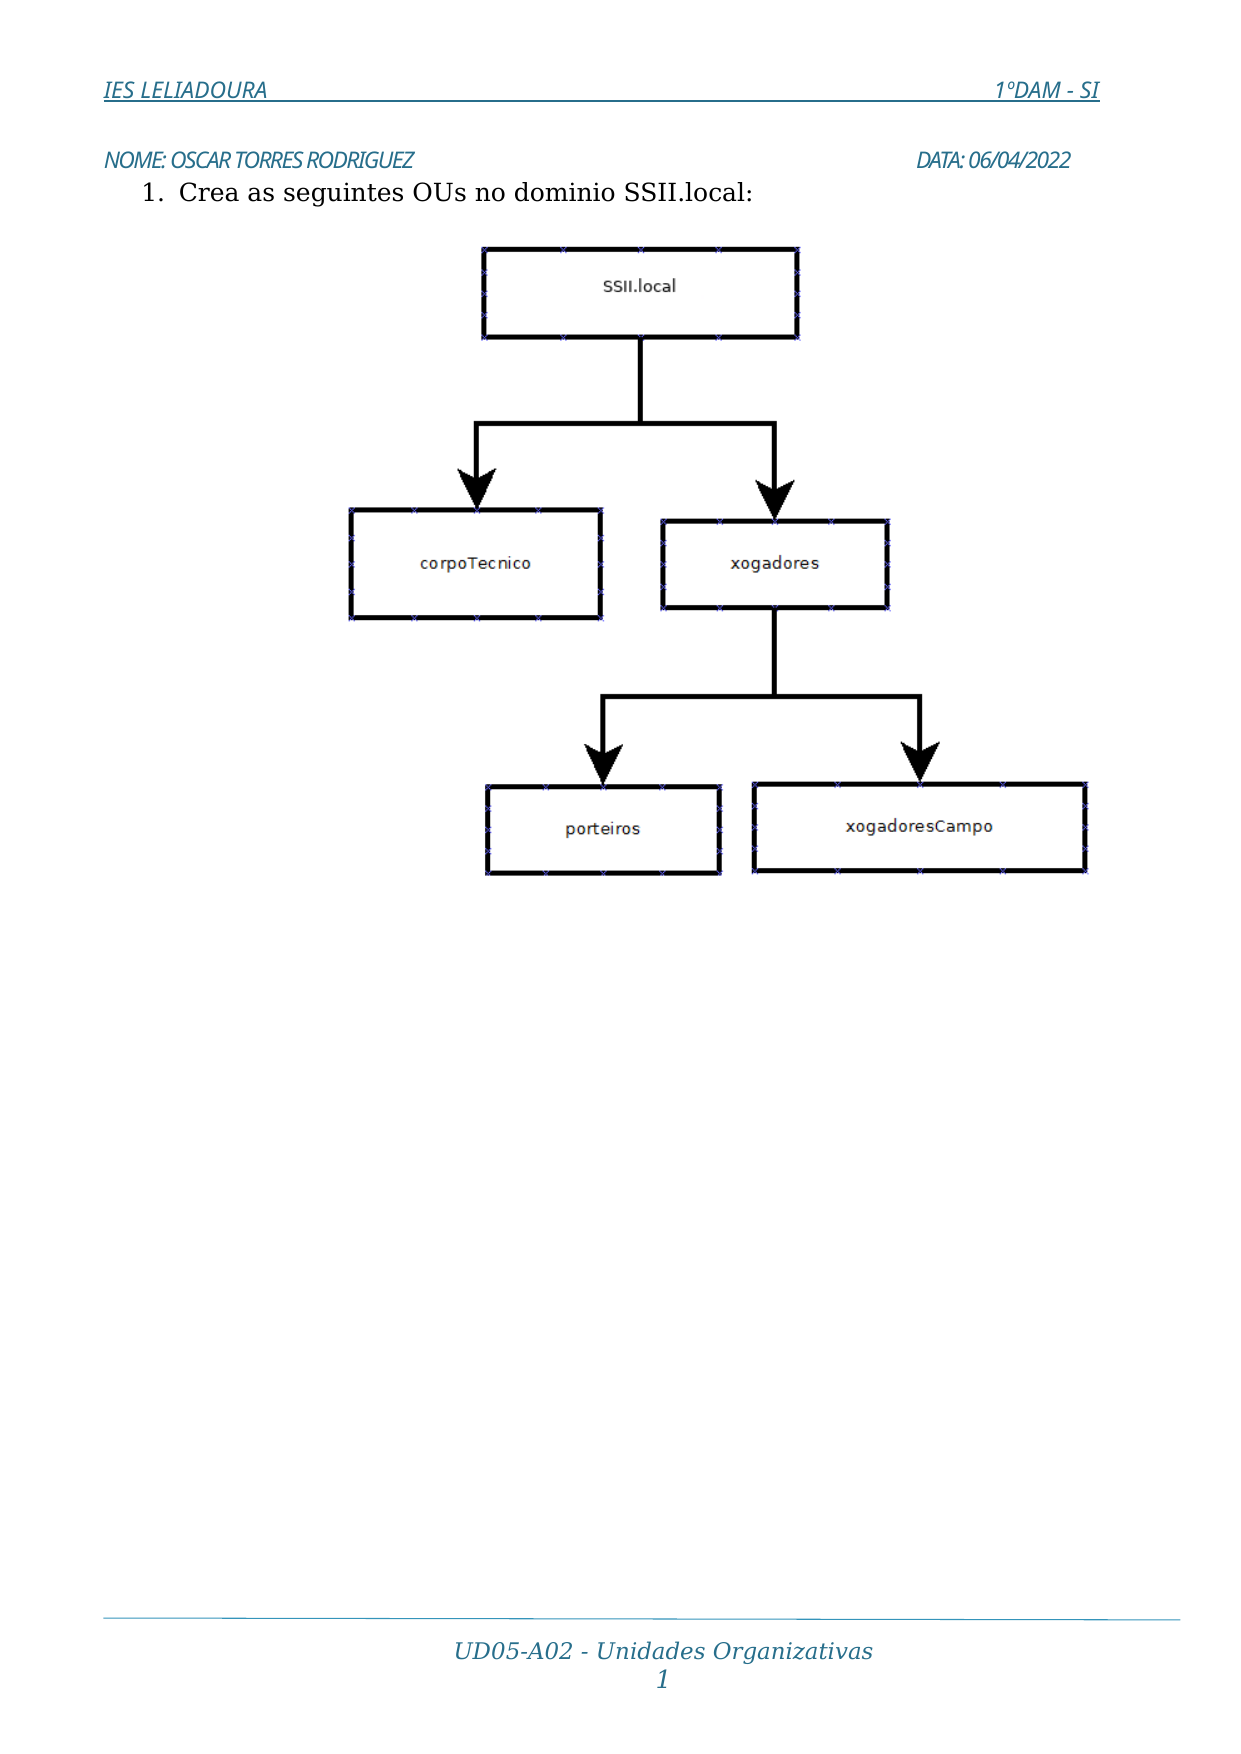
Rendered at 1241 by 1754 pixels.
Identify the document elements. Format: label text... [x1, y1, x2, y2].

subtitle NOME: OSCAR TORRES RODRIGUEZ DATA: 06/04/2022 [103, 148, 1181, 174]
list Crea as seguintes OUs no dominio SSII.local: [141, 179, 1181, 208]
picture [341, 237, 1095, 877]
